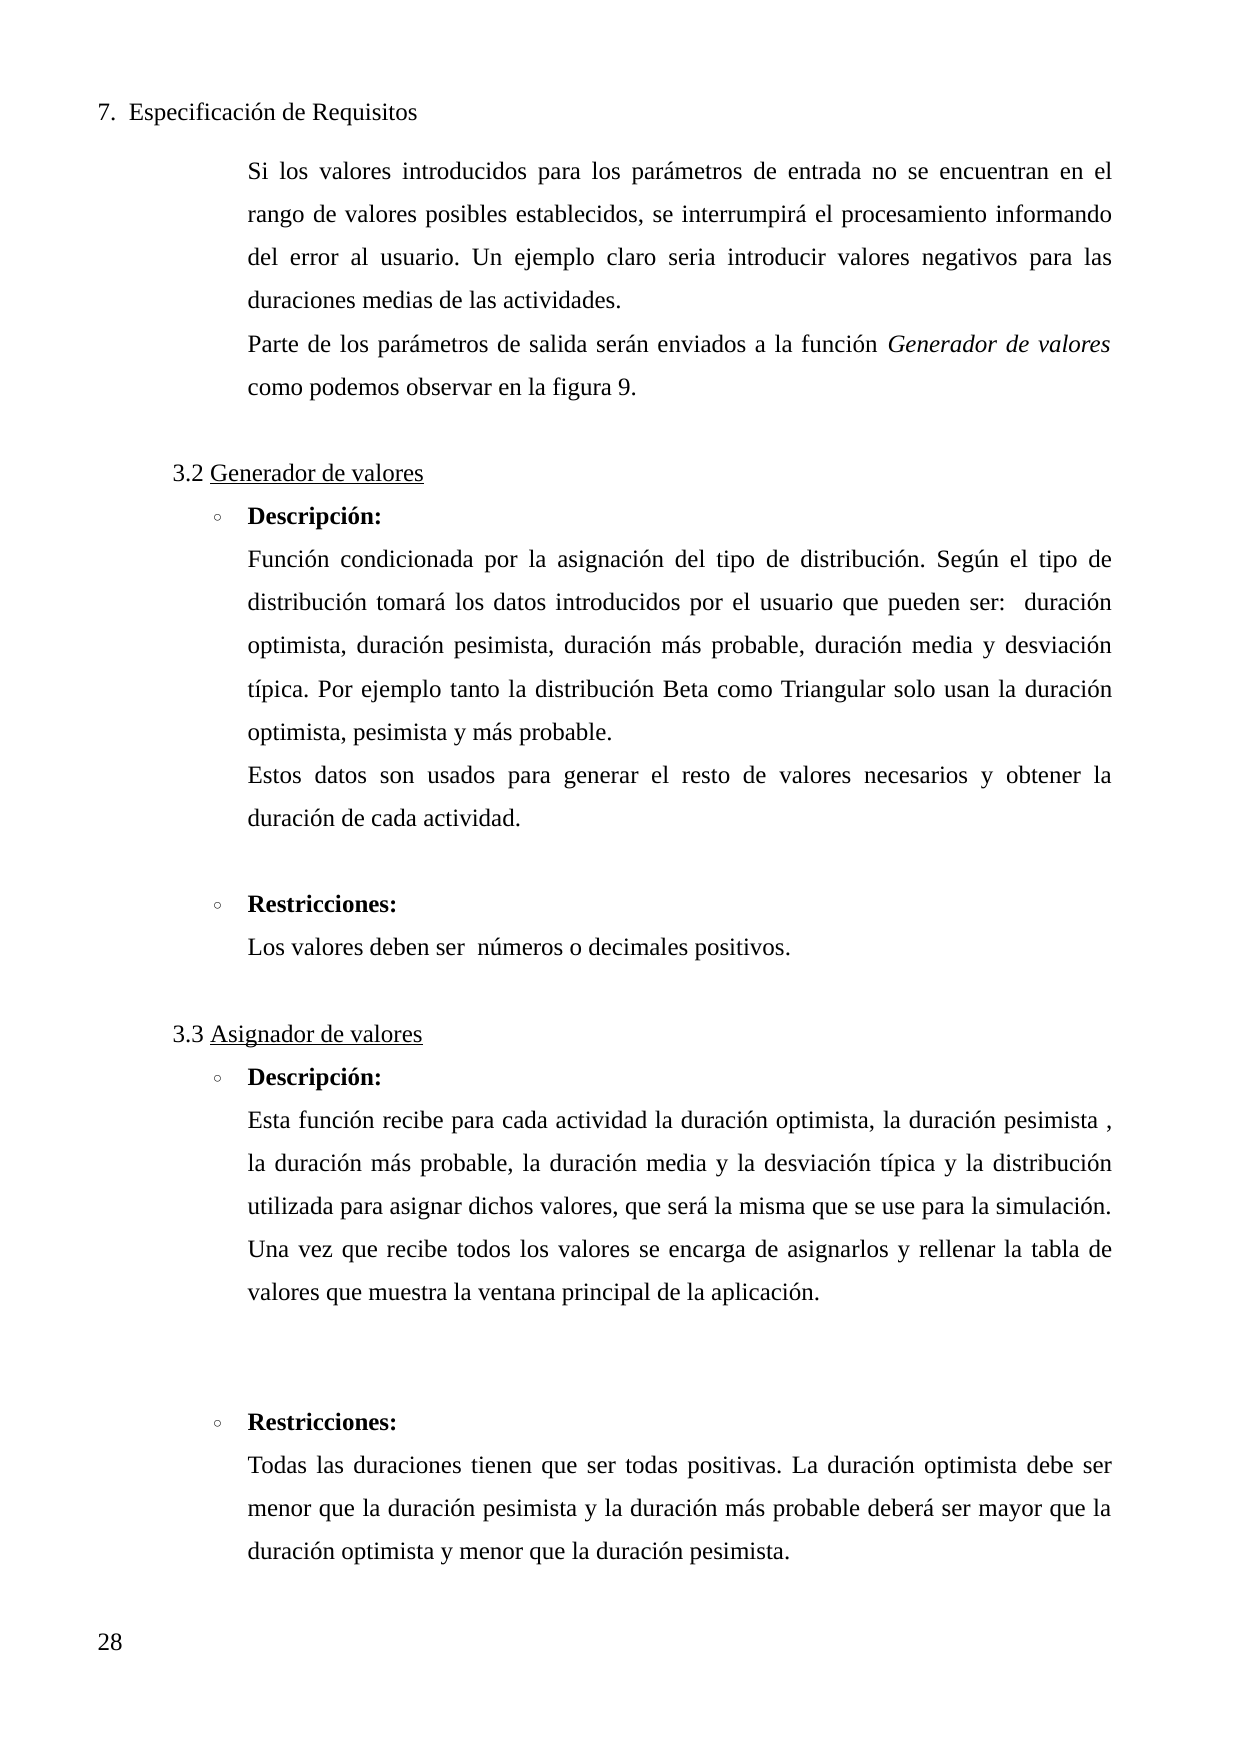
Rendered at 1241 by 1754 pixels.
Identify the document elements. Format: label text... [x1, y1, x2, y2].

list Si los valores introducidos para los parámetros de entrada no se encuentran en el rango de valores posibles establecidos, se interrumpirá el procesamiento informando del error al usuario. Un ejemplo claro seria introducir valores negativos para las duraciones medias de las actividades. [210, 156, 1113, 314]
list Función condicionada por la asignación del tipo de distribución. Según el tipo de distribución tomará los datos introducidos por el usuario que pueden ser: duración optimista, duración pesimista, duración más probable, duración media y desviación típica. Por ejemplo tanto la distribución Beta como Triangular solo usan la duración optimista, pesimista y más probable. [210, 544, 1113, 746]
list Esta función recibe para cada actividad la duración optimista, la duración pesimista , la duración más probable, la duración media y la desviación típica y la distribución utilizada para asignar dichos valores, que será la misma que se use para la simulación. Una vez que recibe todos los valores se encarga de asignarlos y rellenar la tabla de valores que muestra la ventana principal de la aplicación. [210, 1105, 1113, 1306]
list Descripción: [210, 1062, 1113, 1091]
list Restricciones: [210, 1407, 1113, 1436]
list Restricciones: [210, 889, 1113, 918]
list Todas las duraciones tienen que ser todas positivas. La duración optimista debe ser menor que la duración pesimista y la duración más probable deberá ser mayor que la duración optimista y menor que la duración pesimista. [210, 1450, 1113, 1565]
list Generador de valores [172, 458, 1113, 487]
list Parte de los parámetros de salida serán enviados a la función Generador de valores como podemos observar en la figura 9. [210, 329, 1113, 401]
list Estos datos son usados para generar el resto de valores necesarios y obtener la duración de cada actividad. [210, 760, 1113, 832]
list Asignador de valores [172, 1019, 1113, 1047]
list Descripción: [210, 501, 1113, 530]
list Los valores deben ser números o decimales positivos. [210, 932, 1113, 961]
